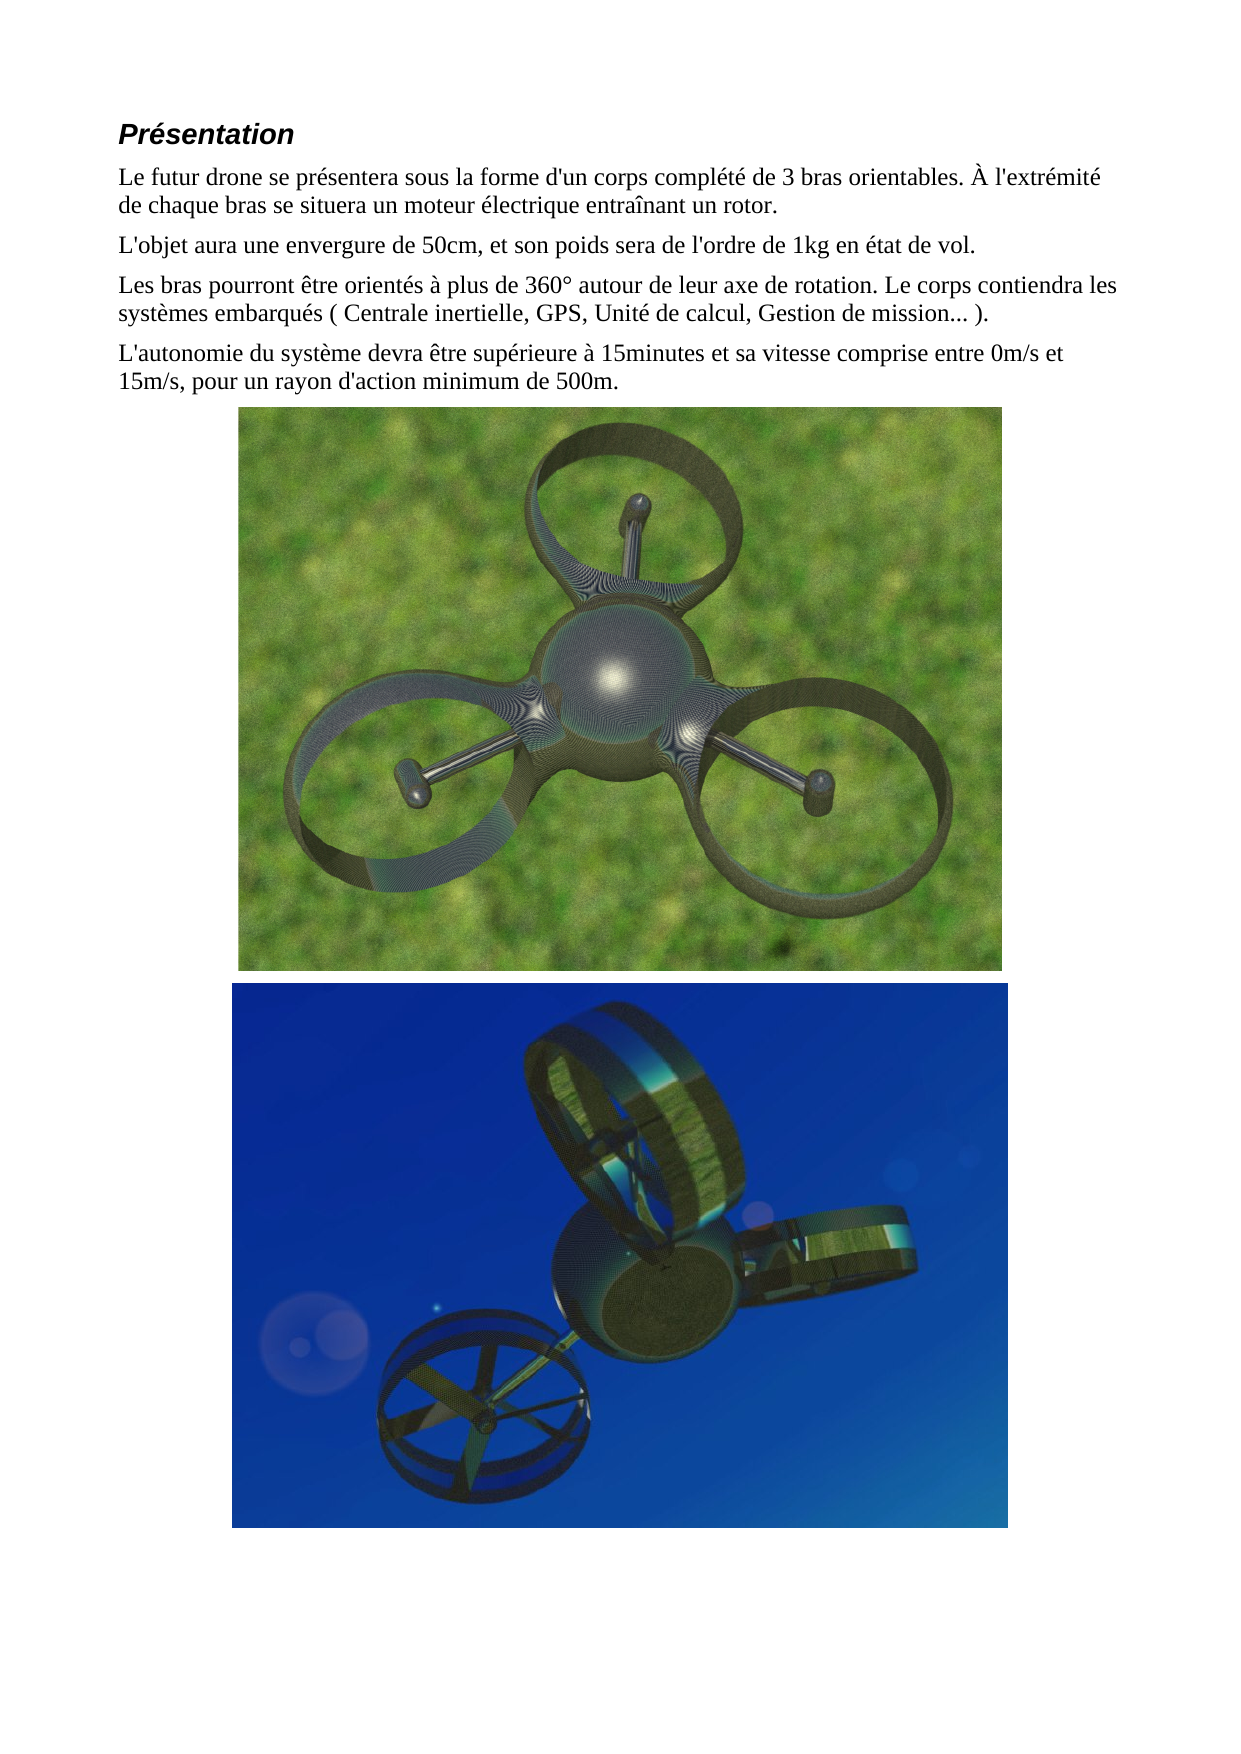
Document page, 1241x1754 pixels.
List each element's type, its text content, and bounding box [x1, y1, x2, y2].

subtitle Présentation [118, 118, 1122, 151]
picture [238, 407, 1002, 971]
text Les bras pourront être orientés à plus de 360° autour de leur axe de rotation. Le corps contiendra les systèmes embarqués ( Centrale inertielle, GPS, Unité de calcul, Gestion de mission... ). [118, 271, 1122, 327]
text Le futur drone se présentera sous la forme d'un corps complété de 3 bras orientables. À l'extrémité de chaque bras se situera un moteur électrique entraînant un rotor. [118, 163, 1122, 219]
text L'objet aura une envergure de 50cm, et son poids sera de l'ordre de 1kg en état de vol. [118, 231, 1122, 259]
text L'autonomie du système devra être supérieure à 15minutes et sa vitesse comprise entre 0m/s et 15m/s, pour un rayon d'action minimum de 500m. [118, 339, 1122, 395]
picture [232, 983, 1008, 1528]
